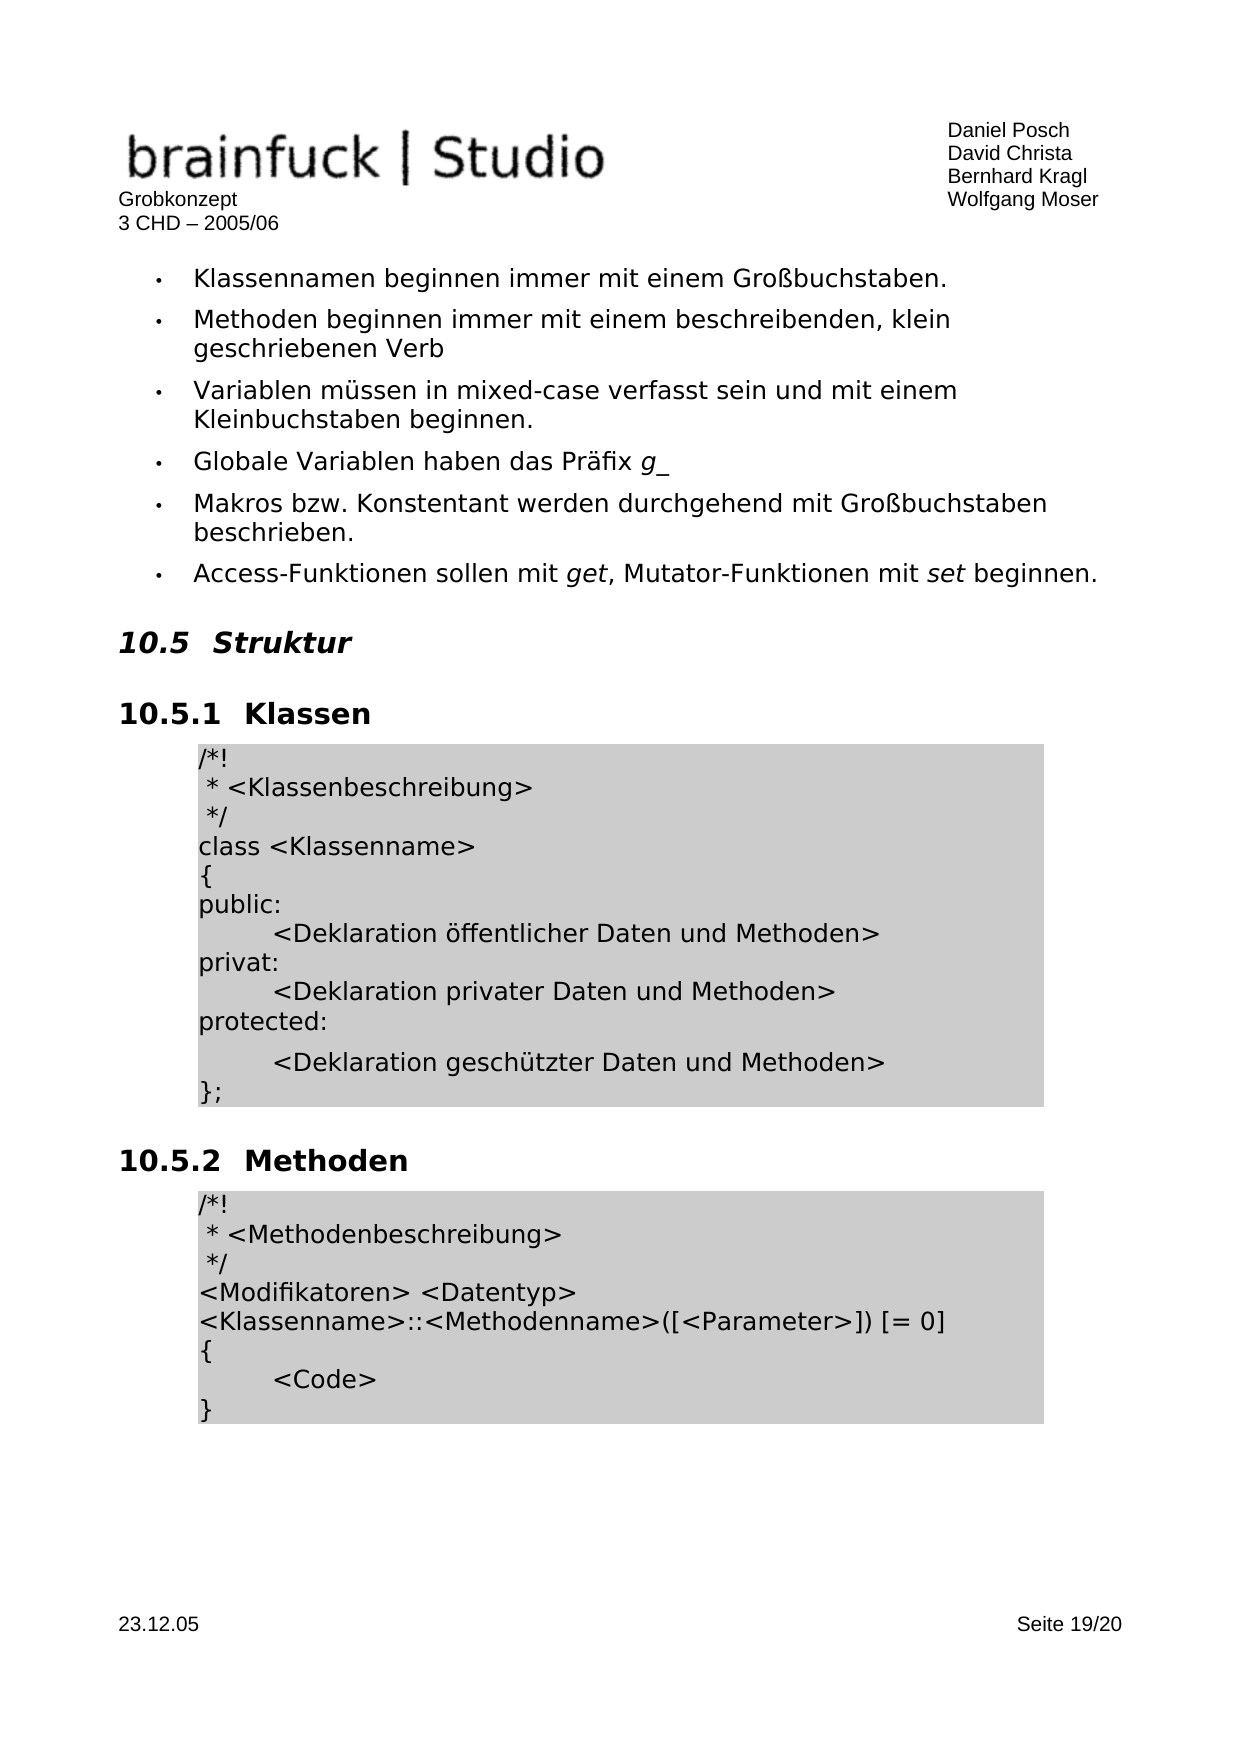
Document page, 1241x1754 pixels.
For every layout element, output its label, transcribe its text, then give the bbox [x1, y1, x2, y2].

list Klassennamen beginnen immer mit einem Großbuchstaben. [156, 264, 1122, 293]
text /*! * <Methodenbeschreibung> */ <Modifikatoren> <Datentyp> <Klassenname>::<Methodenname>([<Parameter>]) [= 0] { <Code> } [198, 1191, 1044, 1424]
list Makros bzw. Konstentant werden durchgehend mit Großbuchstaben beschrieben. [156, 489, 1122, 547]
list Globale Variablen haben das Präfix g_ [156, 447, 1122, 476]
text /*! * <Klassenbeschreibung> */ class <Klassenname> { public: <Deklaration öffentlicher Daten und Methoden> privat: <Deklaration privater Daten und Methoden> protected: [198, 744, 1044, 1036]
text <Deklaration geschützter Daten und Methoden> }; [198, 1048, 1044, 1107]
list Methoden beginnen immer mit einem beschreibenden, klein geschriebenen Verb [156, 305, 1122, 364]
picture [118, 118, 609, 187]
subtitle Methoden [118, 1144, 1122, 1178]
subtitle Klassen [118, 698, 1122, 732]
list Access-Funktionen sollen mit get, Mutator-Funktionen mit set beginnen. [156, 559, 1122, 589]
subtitle Struktur [118, 626, 1122, 660]
list Variablen müssen in mixed-case verfasst sein und mit einem Kleinbuchstaben beginnen. [156, 376, 1122, 434]
